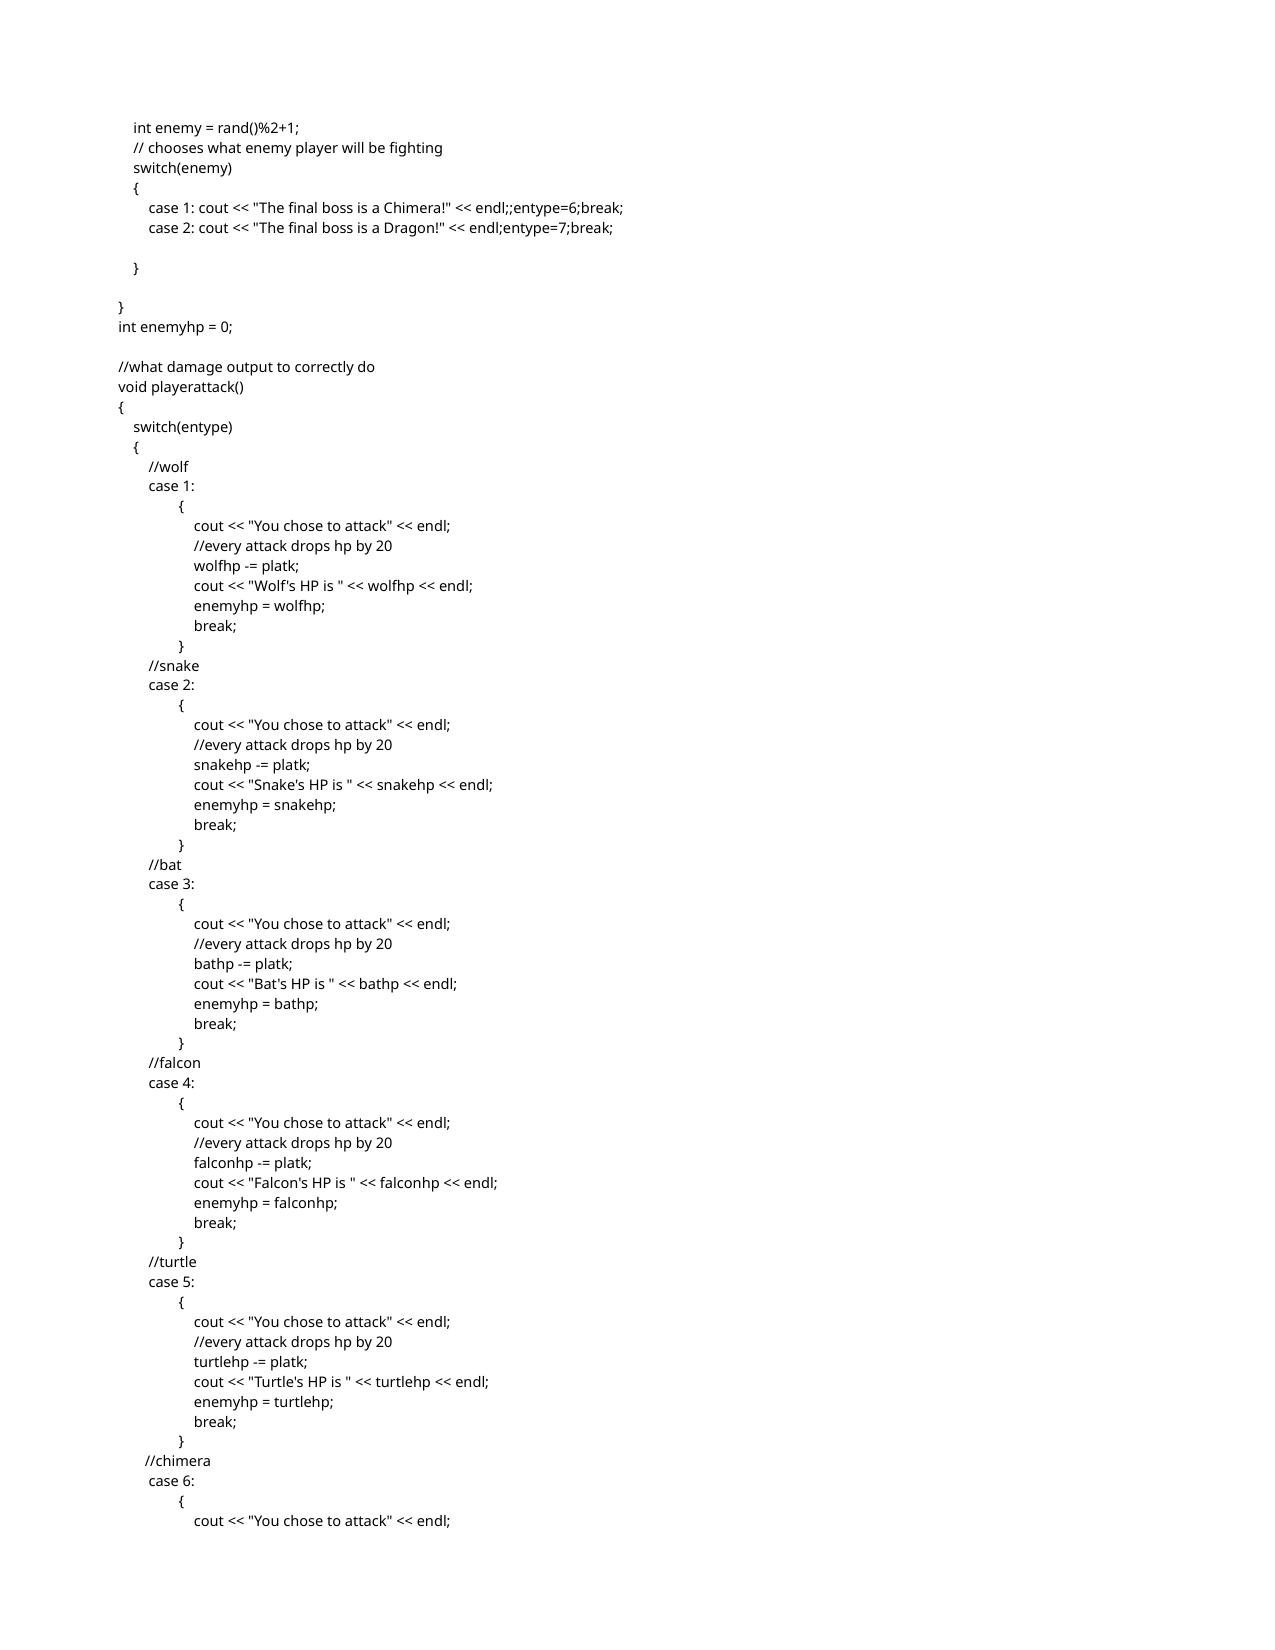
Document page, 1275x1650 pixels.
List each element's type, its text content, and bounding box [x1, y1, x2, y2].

text { [118, 1491, 1157, 1511]
text case 1: cout << "The final boss is a Chimera!" << endl;;entype=6;break; [118, 198, 1157, 218]
text cout << "You chose to attack" << endl; [118, 1113, 1157, 1133]
text //snake [118, 655, 1157, 675]
text case 5: [118, 1272, 1157, 1292]
text break; [118, 1212, 1157, 1232]
text //wolf [118, 456, 1157, 476]
text enemyhp = turtlehp; [118, 1391, 1157, 1411]
text cout << "Falcon's HP is " << falconhp << endl; [118, 1173, 1157, 1192]
text falconhp -= platk; [118, 1153, 1157, 1173]
text case 2: cout << "The final boss is a Dragon!" << endl;entype=7;break; [118, 218, 1157, 237]
text enemyhp = snakehp; [118, 794, 1157, 814]
text switch(enemy) [118, 158, 1157, 178]
text //every attack drops hp by 20 [118, 1332, 1157, 1352]
text bathp -= platk; [118, 954, 1157, 974]
text //chimera [118, 1451, 1157, 1471]
text break; [118, 1411, 1157, 1431]
text wolfhp -= platk; [118, 556, 1157, 576]
text snakehp -= platk; [118, 755, 1157, 775]
text cout << "You chose to attack" << endl; [118, 715, 1157, 735]
text break; [118, 616, 1157, 635]
text } [118, 834, 1157, 854]
text { [118, 496, 1157, 516]
text int enemyhp = 0; [118, 317, 1157, 337]
text { [118, 178, 1157, 198]
text turtlehp -= platk; [118, 1352, 1157, 1372]
text { [118, 1093, 1157, 1113]
text switch(entype) [118, 417, 1157, 436]
text //every attack drops hp by 20 [118, 934, 1157, 954]
text { [118, 894, 1157, 914]
text { [118, 397, 1157, 417]
text case 3: [118, 874, 1157, 894]
text cout << "Bat's HP is " << bathp << endl; [118, 974, 1157, 993]
text int enemy = rand()%2+1; [118, 118, 1157, 138]
text } [118, 1232, 1157, 1252]
text } [118, 635, 1157, 655]
text enemyhp = bathp; [118, 993, 1157, 1013]
text //falcon [118, 1053, 1157, 1073]
text // chooses what enemy player will be fighting [118, 138, 1157, 158]
text break; [118, 814, 1157, 834]
text case 6: [118, 1471, 1157, 1491]
text cout << "Snake's HP is " << snakehp << endl; [118, 775, 1157, 794]
text //every attack drops hp by 20 [118, 1133, 1157, 1153]
text //every attack drops hp by 20 [118, 536, 1157, 556]
text break; [118, 1013, 1157, 1033]
text enemyhp = falconhp; [118, 1192, 1157, 1212]
text //bat [118, 854, 1157, 874]
text } [118, 257, 1157, 277]
text cout << "You chose to attack" << endl; [118, 1312, 1157, 1332]
text } [118, 1431, 1157, 1451]
text //what damage output to correctly do [118, 357, 1157, 377]
text void playerattack() [118, 377, 1157, 397]
text { [118, 1292, 1157, 1312]
text { [118, 695, 1157, 715]
text cout << "Turtle's HP is " << turtlehp << endl; [118, 1372, 1157, 1391]
text } [118, 1033, 1157, 1053]
text } [118, 297, 1157, 317]
text case 2: [118, 675, 1157, 695]
text enemyhp = wolfhp; [118, 596, 1157, 616]
text //turtle [118, 1252, 1157, 1272]
text cout << "You chose to attack" << endl; [118, 1511, 1157, 1531]
text case 4: [118, 1073, 1157, 1093]
text case 1: [118, 476, 1157, 496]
text cout << "Wolf's HP is " << wolfhp << endl; [118, 576, 1157, 596]
text //every attack drops hp by 20 [118, 735, 1157, 755]
text cout << "You chose to attack" << endl; [118, 914, 1157, 934]
text { [118, 436, 1157, 456]
text cout << "You chose to attack" << endl; [118, 516, 1157, 536]
